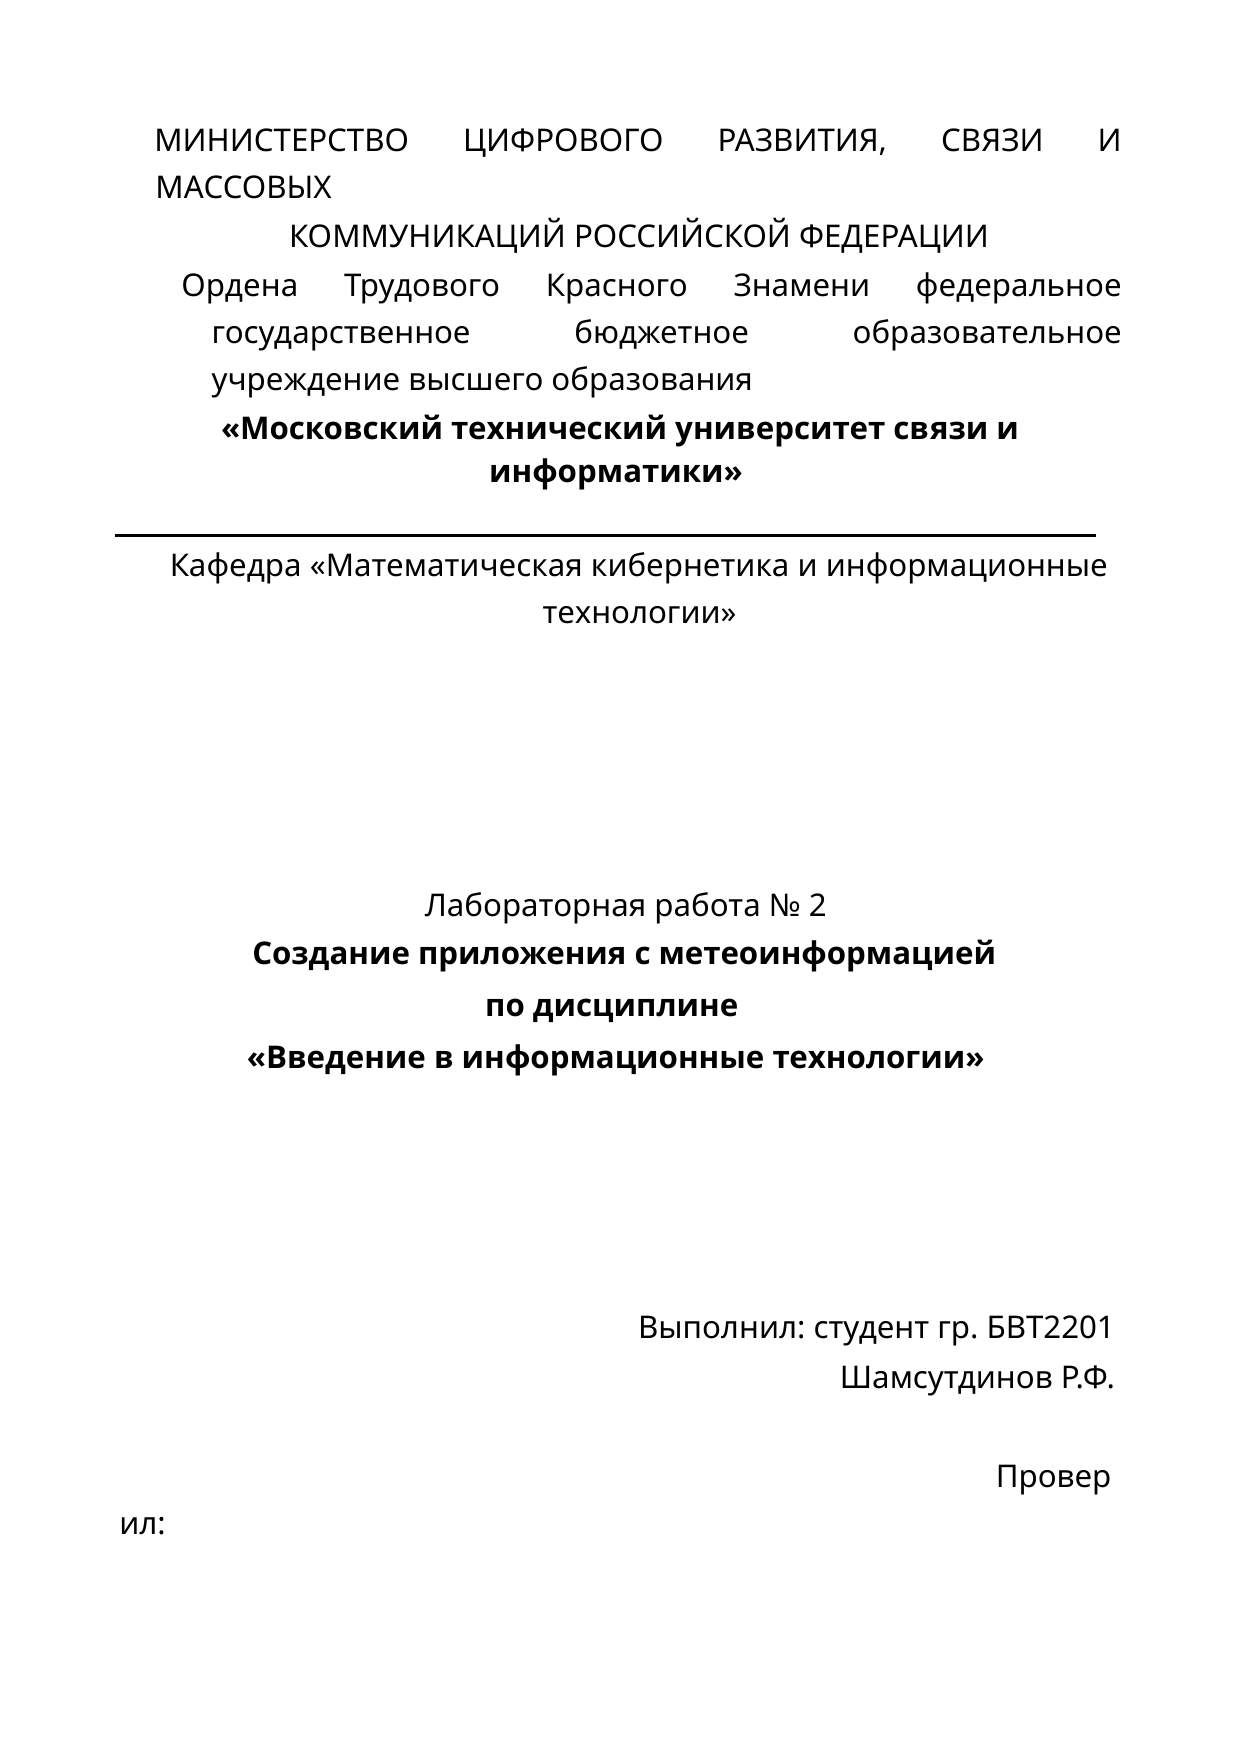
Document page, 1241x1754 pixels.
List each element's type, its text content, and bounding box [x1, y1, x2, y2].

text «Московский технический университет связи и информатики» [118, 406, 1122, 491]
text Ордена Трудового Красного Знамени федеральное государственное бюджетное образовательное учреждение высшего образования [181, 263, 1122, 400]
text Создание приложения с метеоинформацией [126, 931, 1122, 973]
text Проверил: [118, 1454, 1122, 1544]
text по дисциплине [118, 983, 1121, 1026]
text «Введение в информационные технологии» [118, 1035, 1121, 1077]
text Выполнил: студент гр. БВТ2201 [118, 1305, 1123, 1347]
text МИНИСТЕРСТВО ЦИФРОВОГО РАЗВИТИЯ, СВЯЗИ И МАССОВЫХ [154, 118, 1122, 208]
text Кафедра «Математическая кибернетика и информационные технологии» [156, 543, 1122, 633]
text Шамсутдинов Р.Ф. [118, 1355, 1123, 1398]
text Лабораторная работа № 2 [129, 883, 1122, 926]
text КОММУНИКАЦИЙ РОССИЙСКОЙ ФЕДЕРАЦИИ [156, 214, 1122, 257]
